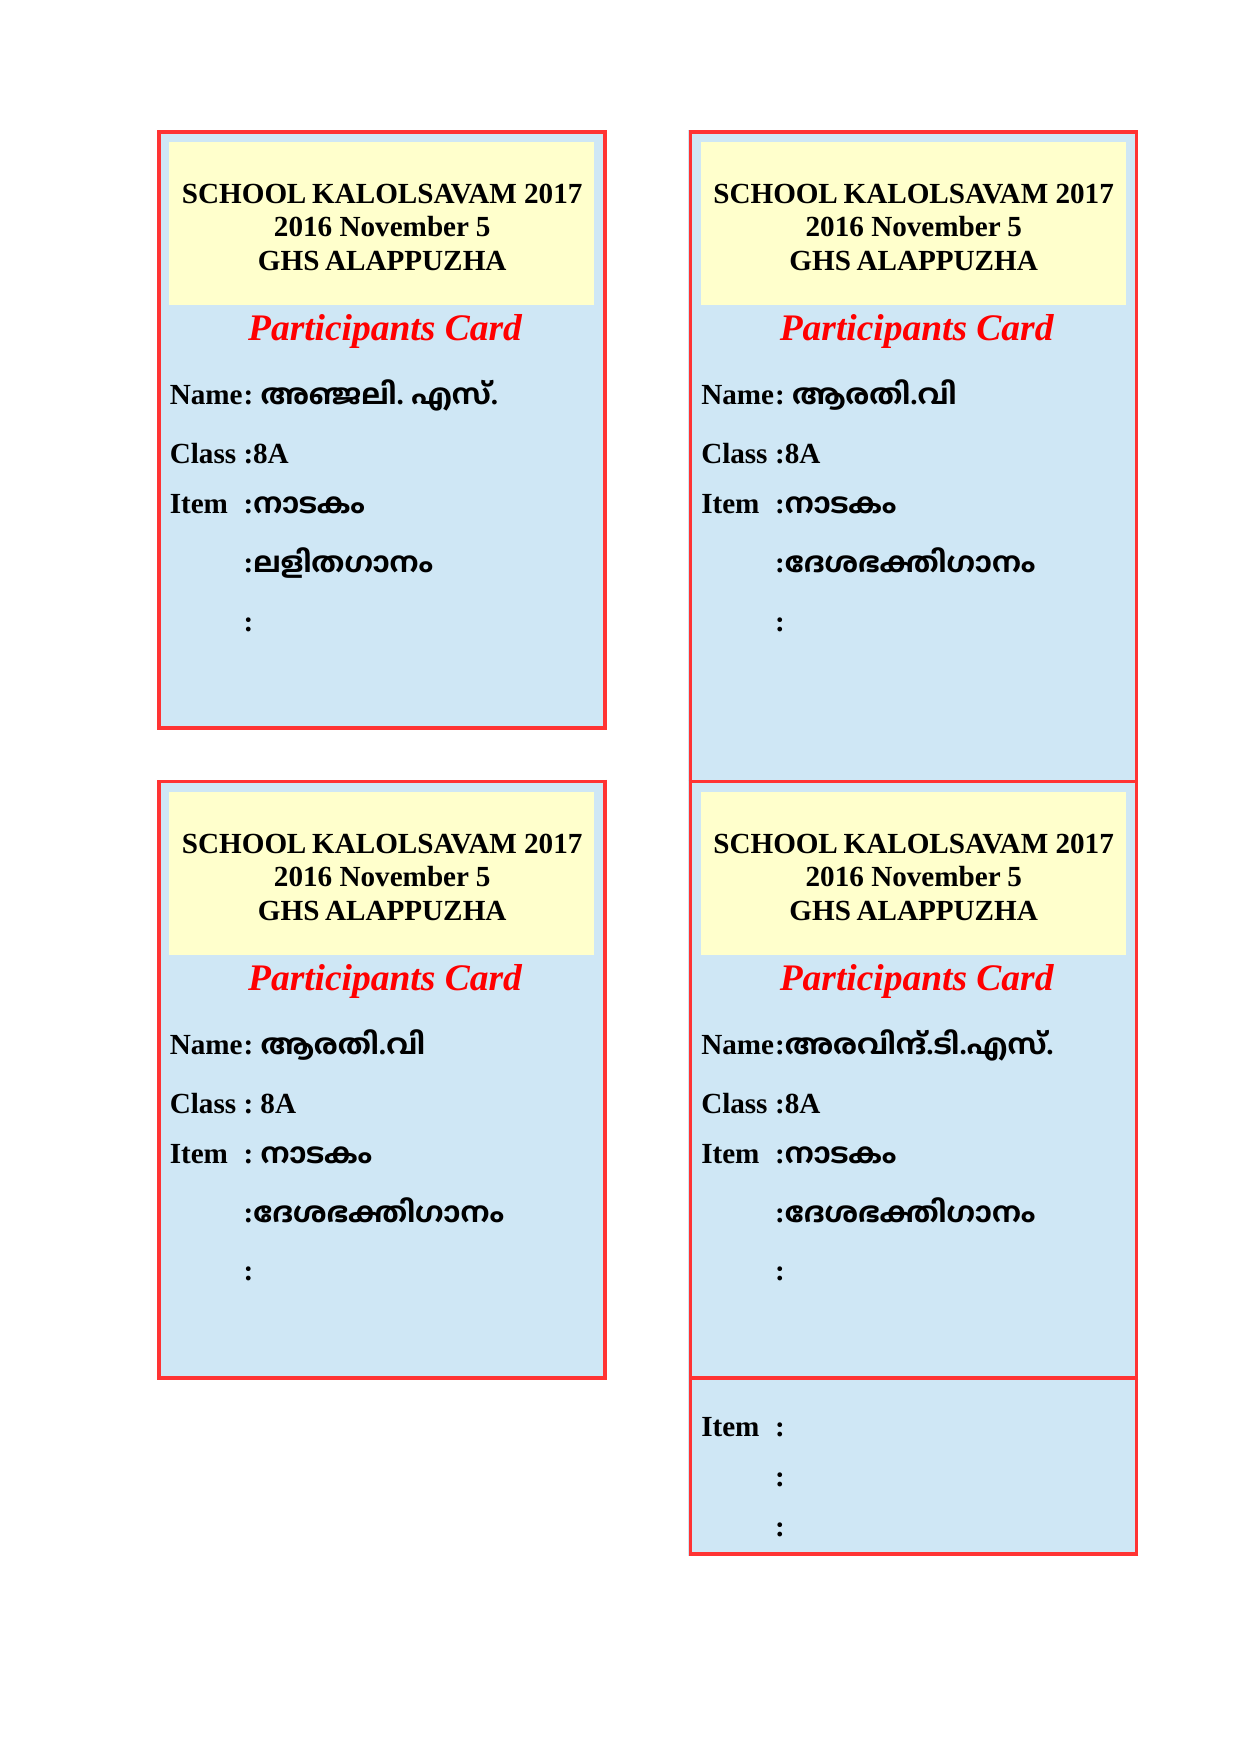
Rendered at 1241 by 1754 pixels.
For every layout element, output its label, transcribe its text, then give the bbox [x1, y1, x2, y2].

text Item : [701, 1409, 1126, 1442]
text SCHOOL KALOLSAVAM 2017 [701, 826, 1126, 859]
text Name : അഞ്ജലി. എസ്. [169, 377, 594, 416]
text SCHOOL KALOLSAVAM 2017 [169, 176, 594, 209]
text 2016 November 5 [701, 859, 1126, 893]
text Name :അരവിന്ദ്.ടി.എസ്. [701, 1027, 1126, 1066]
text : [701, 604, 1126, 637]
text 2016 November 5 [701, 209, 1126, 243]
text 2016 November 5 [169, 209, 594, 243]
text : [169, 1253, 594, 1287]
text GHS ALAPPUZHA [169, 893, 594, 926]
text Participants Card [701, 305, 1126, 348]
text Item : നാടകം [169, 1136, 594, 1175]
text Name : ആരതി.വി [701, 377, 1126, 416]
text : [169, 604, 594, 637]
text : [701, 1459, 1126, 1493]
text :ദേശഭക്തിഗാനം [169, 1195, 594, 1234]
text :ദേശഭക്തിഗാനം [701, 545, 1126, 584]
text Name : ആരതി.വി [169, 1027, 594, 1066]
text Class :8A [701, 1086, 1126, 1119]
text SCHOOL KALOLSAVAM 2017 [701, 176, 1126, 209]
text 2016 November 5 [169, 859, 594, 893]
text ­ [118, 118, 1122, 147]
text Class :8A [169, 436, 594, 469]
text GHS ALAPPUZHA [701, 893, 1126, 926]
text Item :നാടകം [169, 486, 594, 526]
text Class :8A [701, 436, 1126, 469]
text Item :നാടകം [701, 1136, 1126, 1175]
text Class : 8A [169, 1086, 594, 1119]
text GHS ALAPPUZHA [169, 243, 594, 277]
text : [701, 1509, 1126, 1543]
text Participants Card [169, 305, 594, 348]
text Item :നാടകം [701, 486, 1126, 526]
text : [701, 1253, 1126, 1287]
text Participants Card [701, 955, 1126, 998]
text SCHOOL KALOLSAVAM 2017 [169, 826, 594, 859]
text :ദേശഭക്തിഗാനം [701, 1195, 1126, 1234]
text Participants Card [169, 955, 594, 998]
text GHS ALAPPUZHA [701, 243, 1126, 277]
text :ലളിതഗാനം [169, 545, 594, 584]
